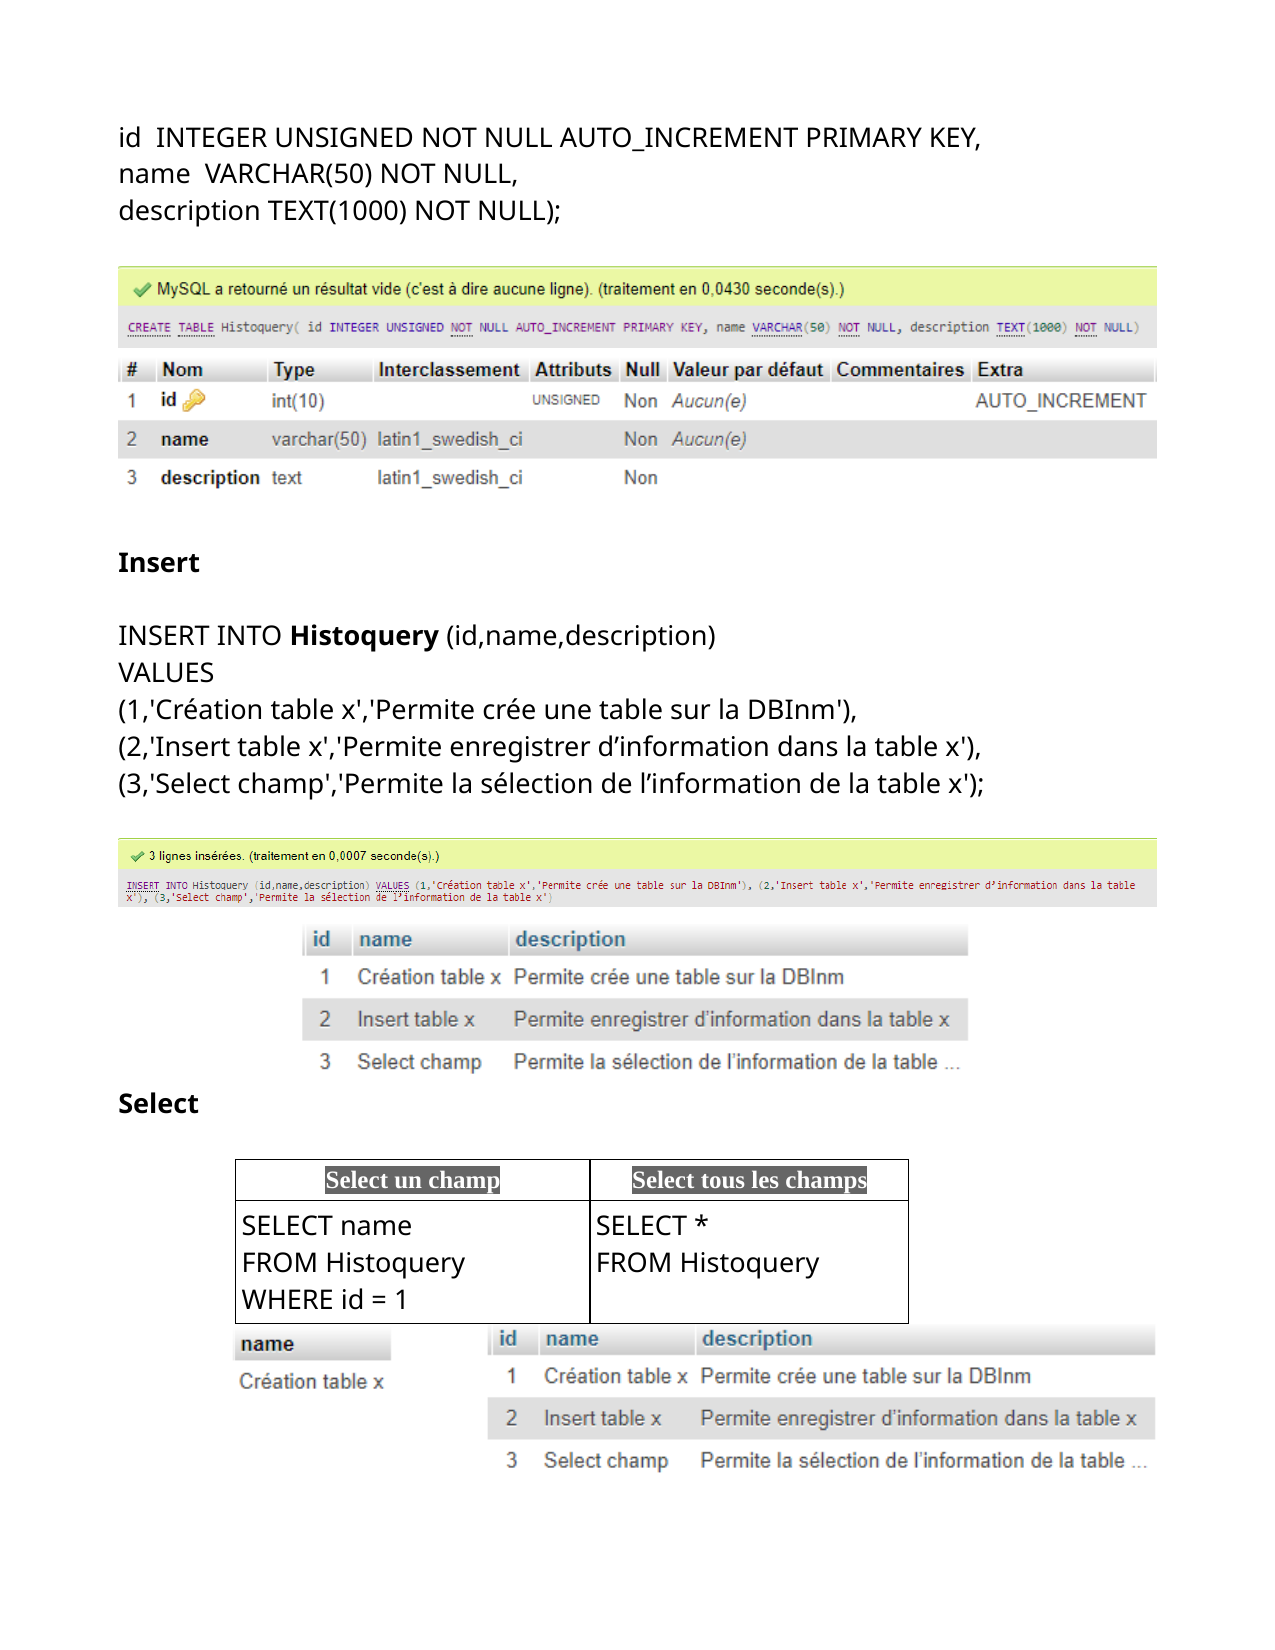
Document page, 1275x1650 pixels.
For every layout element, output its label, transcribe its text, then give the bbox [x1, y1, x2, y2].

table_header Select un champ [236, 1160, 589, 1200]
text (1,'Création table x','Permite crée une table sur la DBInm'), [118, 691, 1157, 727]
text description TEXT(1000) NOT NULL); [118, 192, 1157, 229]
picture [302, 924, 973, 1085]
text INSERT INTO Histoquery (id,name,description) [118, 617, 1157, 654]
text id INTEGER UNSIGNED NOT NULL AUTO_INCREMENT PRIMARY KEY, [118, 118, 1157, 155]
table_cell SELECT * FROM Histoquery [591, 1201, 908, 1323]
picture [232, 1326, 396, 1400]
picture [487, 1324, 1157, 1482]
text VALUES [118, 654, 1157, 691]
picture [118, 838, 1157, 907]
table_cell SELECT name FROM Histoquery WHERE id = 1 [236, 1201, 589, 1323]
picture [118, 265, 1157, 507]
text Select [118, 907, 1157, 1122]
text (3,'Select champ','Permite la sélection de l’information de la table x'); [118, 764, 1157, 801]
text (2,'Insert table x','Permite enregistrer d’information dans la table x'), [118, 727, 1157, 764]
table_header Select tous les champs [591, 1160, 908, 1200]
text Insert [118, 543, 1157, 580]
text name VARCHAR(50) NOT NULL, [118, 155, 1157, 192]
